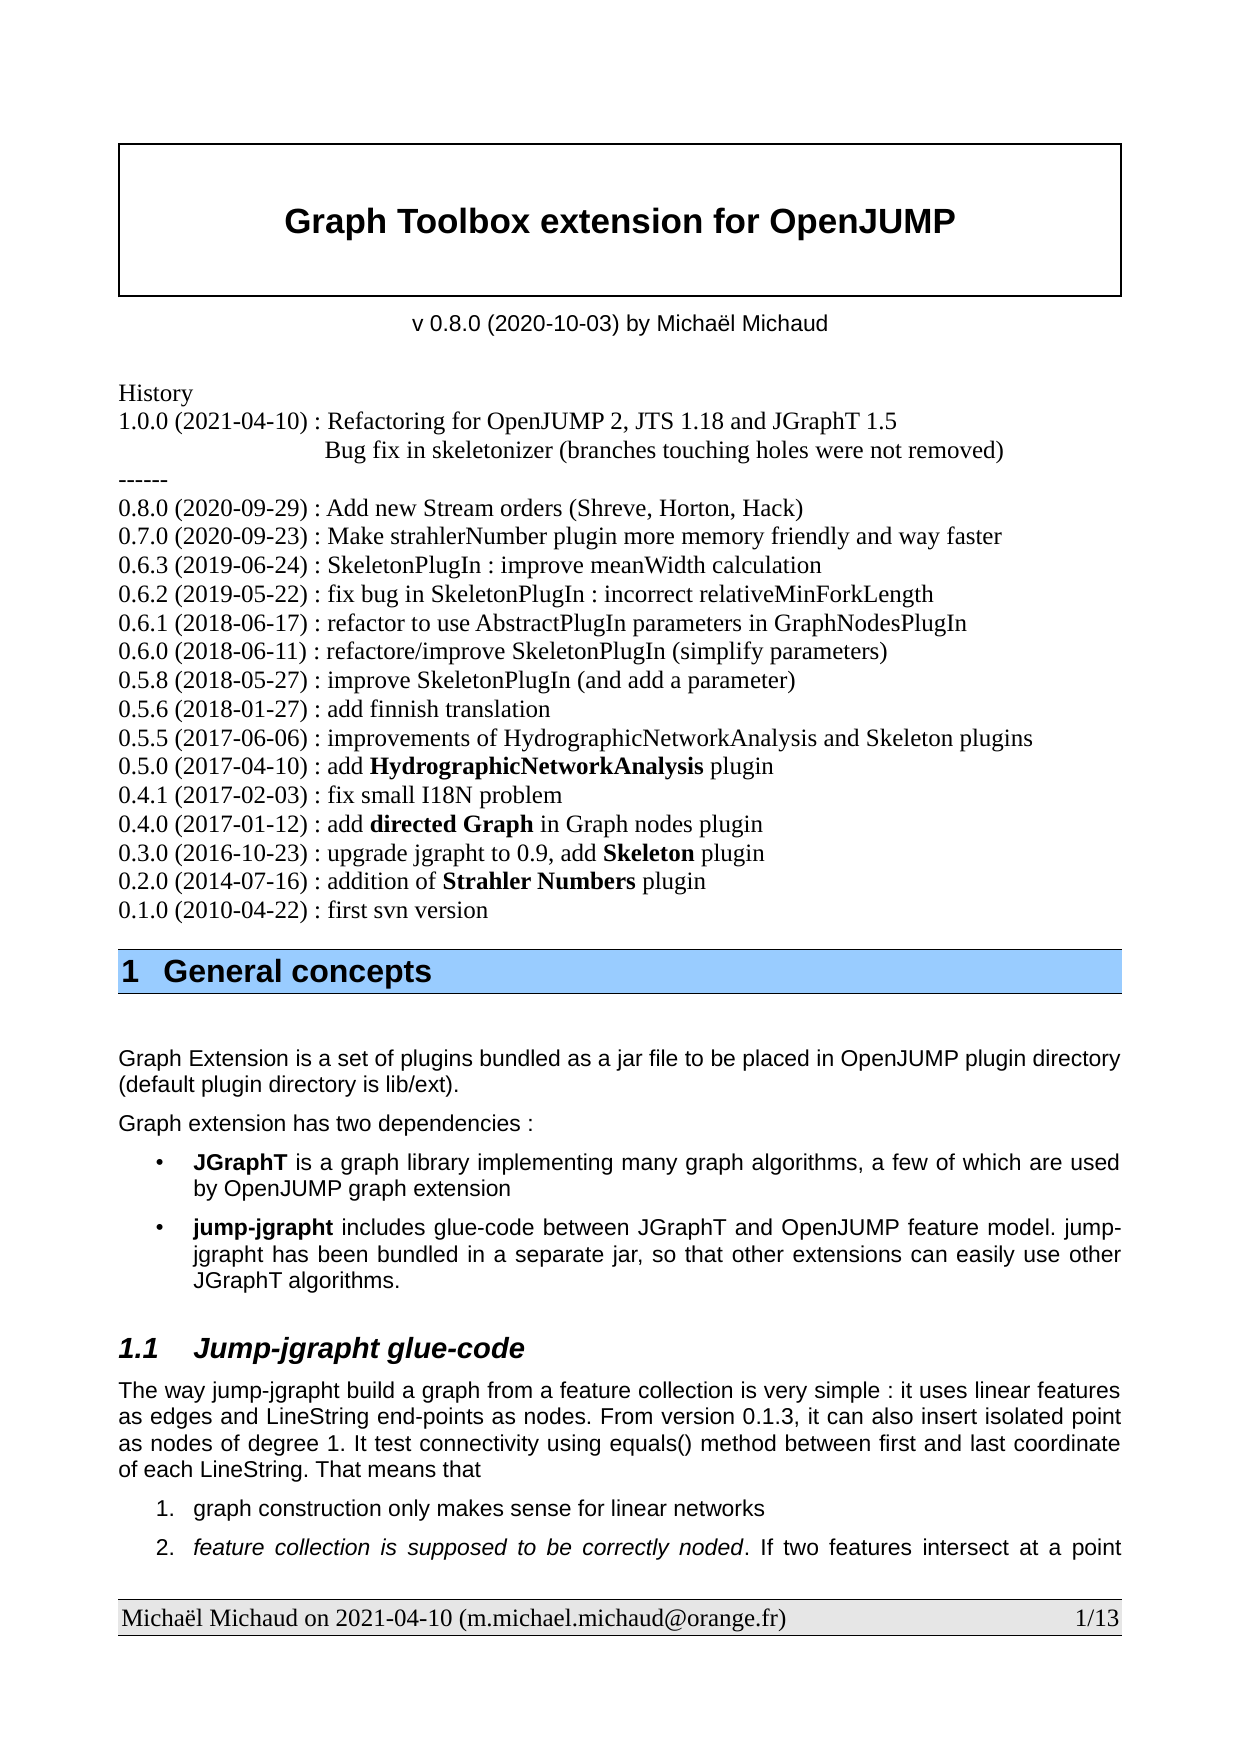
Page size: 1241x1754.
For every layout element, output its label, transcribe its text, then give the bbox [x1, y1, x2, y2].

text Graph extension has two dependencies : [118, 1110, 1122, 1137]
text v 0.8.0 (2020-10-03) by Michaël Michaud [118, 310, 1122, 336]
text 0.8.0 (2020-09-29) : Add new Stream orders (Shreve, Horton, Hack) [118, 493, 1122, 521]
text 0.2.0 (2014-07-16) : addition of Strahler Numbers plugin [118, 866, 1122, 895]
text 0.5.0 (2017-04-10) : add HydrographicNetworkAnalysis plugin [118, 751, 1122, 780]
text 0.5.5 (2017-06-06) : improvements of HydrographicNetworkAnalysis and Skeleton plugins [118, 723, 1122, 751]
list feature collection is supposed to be correctly noded. If two features intersect at a point [156, 1534, 1122, 1560]
list graph construction only makes sense for linear networks [156, 1495, 1122, 1521]
list JGraphT is a graph library implementing many graph algorithms, a few of which are used by OpenJUMP graph extension [156, 1149, 1122, 1202]
text 0.7.0 (2020-09-23) : Make strahlerNumber plugin more memory friendly and way faster 0.6.3 (2019-06-24) : SkeletonPlugIn : improve meanWidth calculation 0.6.2 (2019-05-22) : fix bug in SkeletonPlugIn : incorrect relativeMinForkLength 0.6.1 (2018-06-17) : refactor to use AbstractPlugIn parameters in GraphNodesPlugIn [118, 521, 1122, 636]
list jump-jgrapht includes glue-code between JGraphT and OpenJUMP feature model. jump-jgrapht has been bundled in a separate jar, so that other extensions can easily use other JGraphT algorithms. [156, 1214, 1122, 1293]
text 0.1.0 (2010-04-22) : first svn version [118, 895, 1122, 924]
text History [118, 378, 1122, 406]
text ------ [118, 464, 1122, 493]
text 0.6.0 (2018-06-11) : refactore/improve SkeletonPlugIn (simplify parameters) [118, 636, 1122, 665]
text The way jump-jgrapht build a graph from a feature collection is very simple : it uses linear features as edges and LineString end-points as nodes. From version 0.1.3, it can also insert isolated point as nodes of degree 1. It test connectivity using equals() method between first and last coordinate of each LineString. That means that [118, 1377, 1122, 1482]
subtitle Jump-jgrapht glue-code [118, 1331, 1122, 1364]
text Graph Extension is a set of plugins bundled as a jar file to be placed in OpenJUMP plugin directory (default plugin directory is lib/ext). [118, 1045, 1122, 1098]
subtitle General concepts [118, 950, 1122, 993]
text 1.0.0 (2021-04-10) : Refactoring for OpenJUMP 2, JTS 1.18 and JGraphT 1.5 [118, 406, 1122, 435]
text 0.5.6 (2018-01-27) : add finnish translation [118, 694, 1122, 723]
text Bug fix in skeletonizer (branches touching holes were not removed) [118, 435, 1122, 464]
text 0.4.0 (2017-01-12) : add directed Graph in Graph nodes plugin [118, 809, 1122, 838]
text 0.4.1 (2017-02-03) : fix small I18N problem [118, 780, 1122, 809]
text 0.5.8 (2018-05-27) : improve SkeletonPlugIn (and add a parameter) [118, 665, 1122, 694]
subtitle Graph Toolbox extension for OpenJUMP [120, 145, 1120, 295]
text 0.3.0 (2016-10-23) : upgrade jgrapht to 0.9, add Skeleton plugin [118, 838, 1122, 866]
